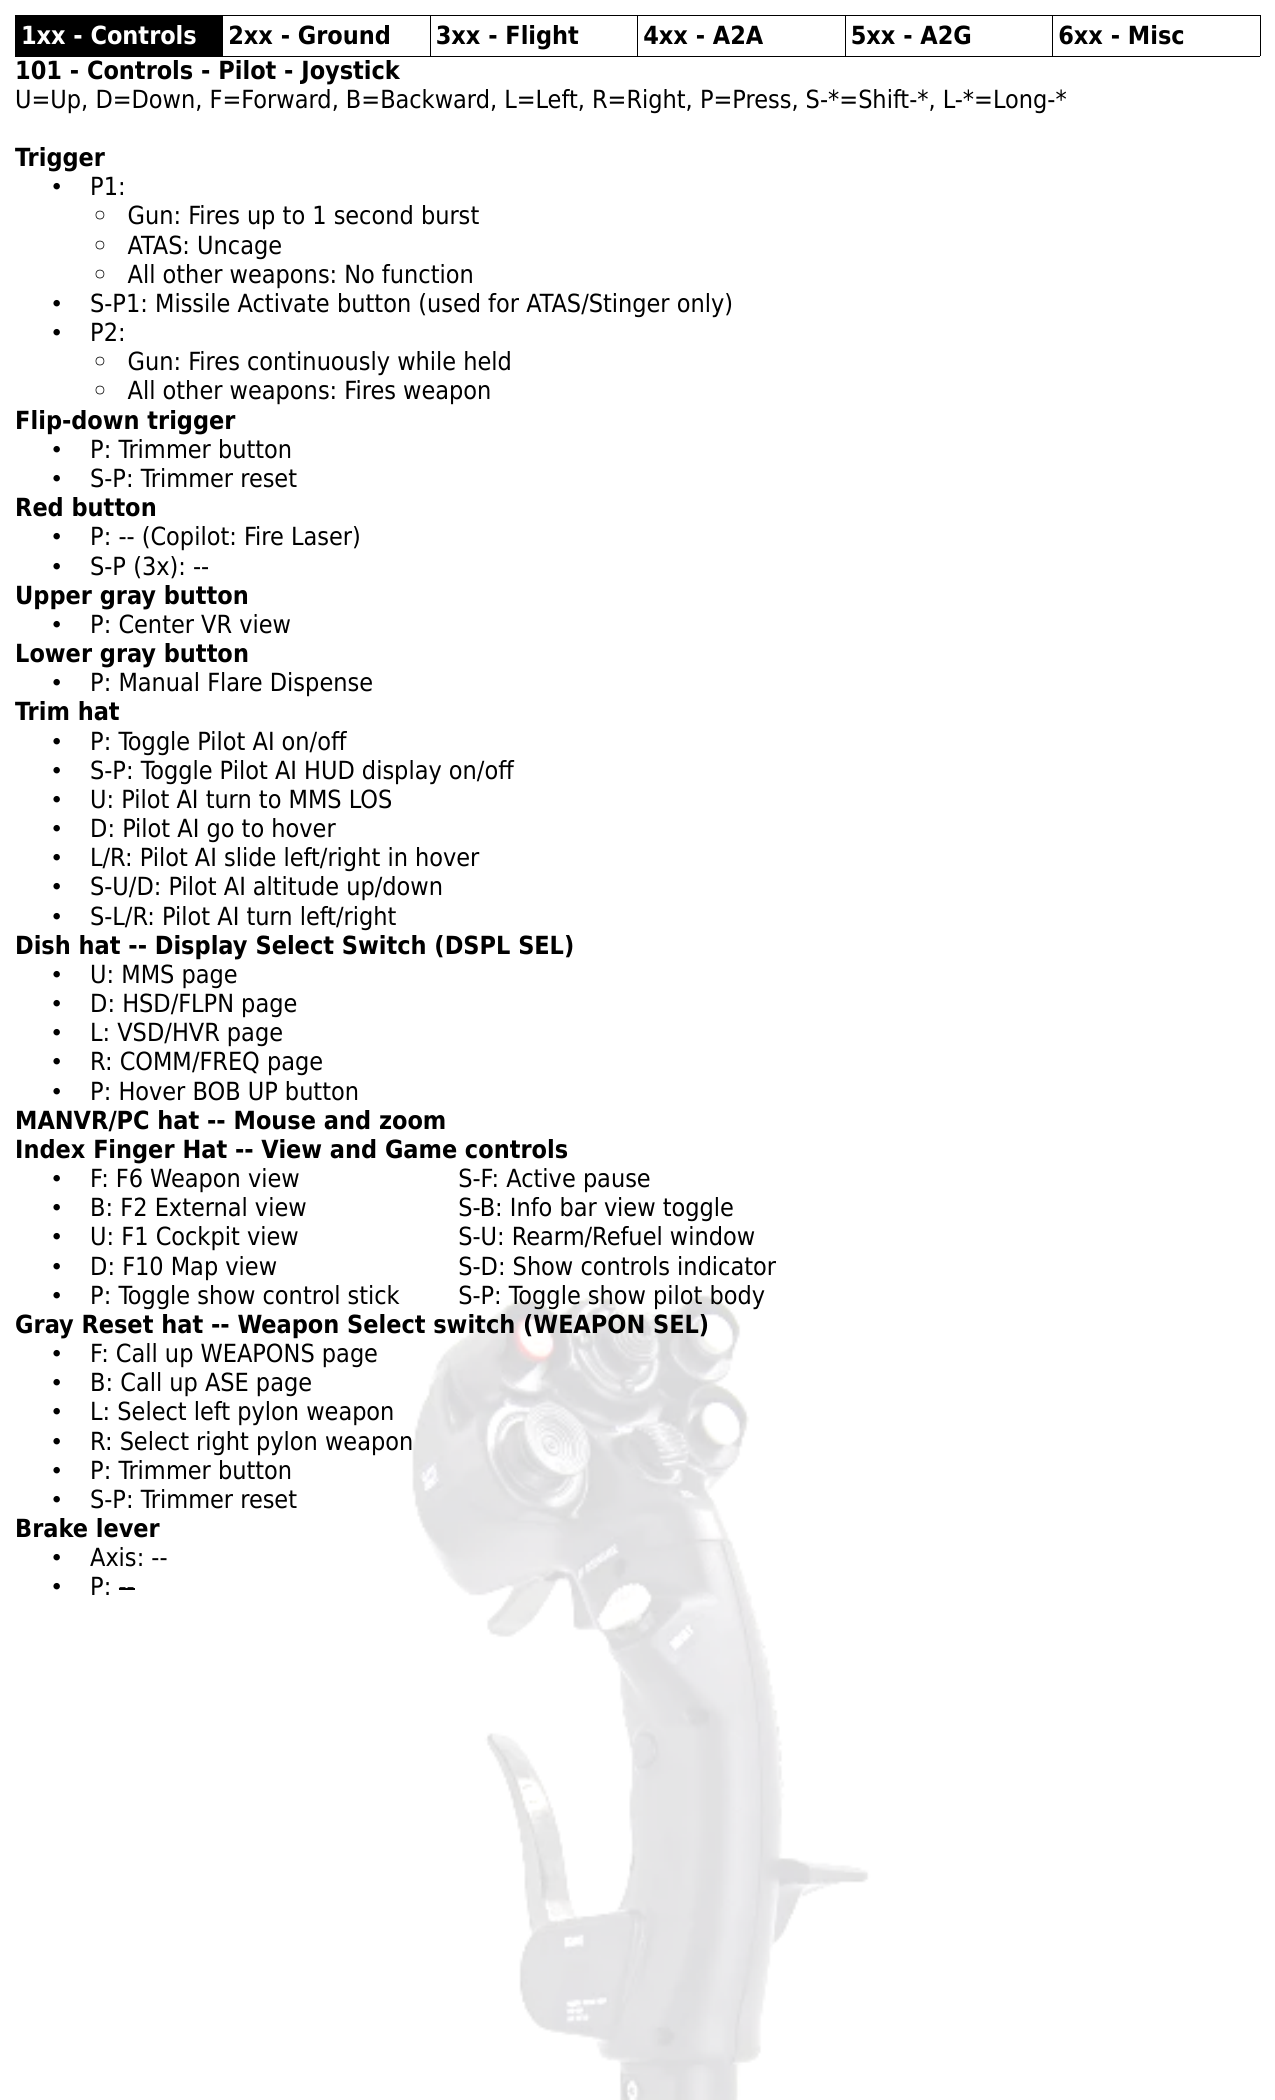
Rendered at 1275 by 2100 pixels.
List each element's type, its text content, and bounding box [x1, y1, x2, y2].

table_header 6xx - Misc [1053, 16, 1260, 56]
text Lower gray button [15, 639, 1260, 668]
text Flip-down trigger [15, 406, 1260, 435]
list R: Select right pylon weapon [887, 1427, 1260, 1456]
list S-P: Trimmer reset [52, 1485, 388, 1514]
list D: HSD/FLPN page [52, 989, 1260, 1018]
list S-P: Trimmer reset [52, 464, 1260, 493]
list P: -- (Copilot: Fire Laser) [52, 522, 1260, 552]
list P: Toggle show control stick S-P: Toggle show pilot body [52, 1281, 388, 1310]
list Axis: -- [52, 1543, 388, 1572]
list U: F1 Cockpit view S-U: Rearm/Refuel window [52, 1222, 1260, 1252]
list P: Toggle show control stick S-P: Toggle show pilot body [887, 1281, 1260, 1310]
text Red button [15, 493, 1260, 522]
text Gray Reset hat -- Weapon Select switch (WEAPON SEL) [15, 1310, 388, 1339]
list R: COMM/FREQ page [52, 1047, 1260, 1077]
list L: Select left pylon weapon [52, 1397, 388, 1427]
text Dish hat -- Display Select Switch (DSPL SEL) [15, 931, 1260, 960]
list [887, 1339, 1260, 1368]
list P: Trimmer button [52, 435, 1260, 464]
list D: Pilot AI go to hover [52, 814, 1260, 843]
list P: Toggle Pilot AI on/off [52, 727, 1260, 756]
text Gray Reset hat -- Weapon Select switch (WEAPON SEL) [887, 1310, 1260, 1339]
text [887, 1514, 1260, 1543]
text Trigger [15, 143, 1260, 172]
text Index Finger Hat -- View and Game controls [15, 1135, 1260, 1164]
list F: F6 Weapon view S-F: Active pause [52, 1164, 1260, 1193]
text U=Up, D=Down, F=Forward, B=Backward, L=Left, R=Right, P=Press, S-*=Shift-*, L-*=Long-* [15, 85, 1260, 114]
text Brake lever [15, 1514, 388, 1543]
list P: Manual Flare Dispense [52, 668, 1260, 697]
text MANVR/PC hat -- Mouse and zoom [15, 1106, 1260, 1135]
list Gun: Fires up to 1 second burst [90, 202, 1260, 231]
list U: MMS page [52, 960, 1260, 989]
table_header 3xx - Flight [431, 16, 637, 56]
list [887, 1543, 1260, 1572]
list P1: [52, 172, 1260, 202]
list S-P (3x): -- [52, 552, 1260, 581]
table_header 5xx - A2G [846, 16, 1052, 56]
list P: Hover BOB UP button [52, 1077, 1260, 1106]
list P: Trimmer button [52, 1456, 388, 1485]
list P: -- [52, 1572, 388, 1602]
list [887, 1572, 1260, 1602]
list U: Pilot AI turn to MMS LOS [52, 785, 1260, 814]
list F: Call up WEAPONS page [52, 1339, 388, 1368]
text 101 - Controls - Pilot - Joystick [15, 57, 1260, 85]
list [887, 1485, 1260, 1514]
list S-L/R: Pilot AI turn left/right [52, 902, 1260, 931]
list B: Call up ASE page [52, 1368, 388, 1397]
list S-U/D: Pilot AI altitude up/down [52, 872, 1260, 902]
list D: F10 Map view S-D: Show controls indicator [52, 1252, 1260, 1281]
table_header 1xx - Controls [16, 16, 222, 56]
list L/R: Pilot AI slide left/right in hover [52, 843, 1260, 872]
list S-P1: Missile Activate button (used for ATAS/Stinger only) [52, 289, 1260, 318]
list L: Select left pylon weapon [887, 1397, 1260, 1427]
table_header 4xx - A2A [638, 16, 845, 56]
list [887, 1368, 1260, 1397]
list S-P: Toggle Pilot AI HUD display on/off [52, 756, 1260, 785]
text Trim hat [15, 697, 1260, 727]
text Upper gray button [15, 581, 1260, 610]
list ATAS: Uncage [90, 231, 1260, 260]
list R: Select right pylon weapon [52, 1427, 388, 1456]
table_header 2xx - Ground [223, 16, 430, 56]
list B: F2 External view S-B: Info bar view toggle [52, 1193, 1260, 1222]
list L: VSD/HVR page [52, 1018, 1260, 1047]
list [887, 1456, 1260, 1485]
list P: Center VR view [52, 610, 1260, 639]
list P2: [52, 318, 1260, 347]
list Gun: Fires continuously while held [90, 347, 1260, 377]
list All other weapons: No function [90, 260, 1260, 289]
list All other weapons: Fires weapon [90, 377, 1260, 406]
